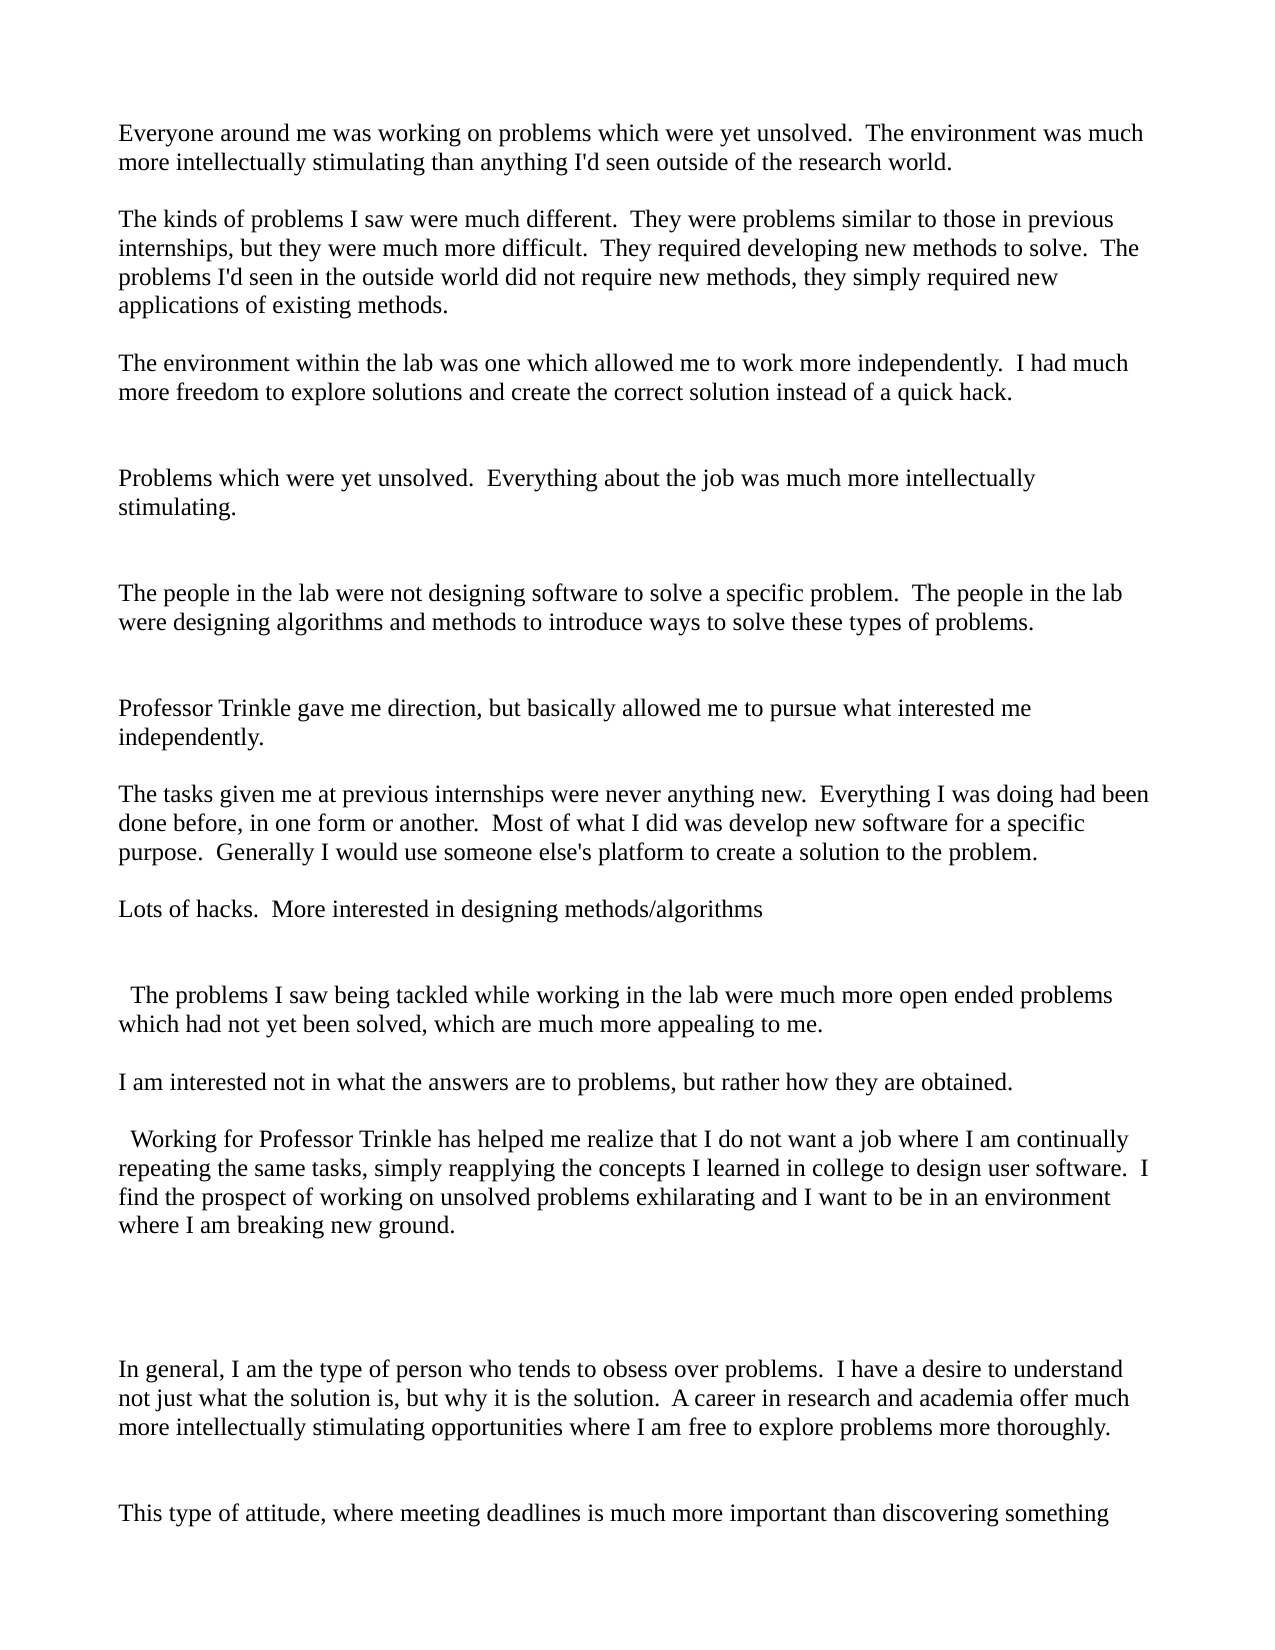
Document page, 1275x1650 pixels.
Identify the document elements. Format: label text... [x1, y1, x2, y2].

text The problems I saw being tackled while working in the lab were much more open ended problems which had not yet been solved, which are much more appealing to me. [118, 981, 1157, 1038]
text This type of attitude, where meeting deadlines is much more important than discovering something [118, 1498, 1157, 1527]
text Everyone around me was working on problems which were yet unsolved. The environment was much more intellectually stimulating than anything I'd seen outside of the research world. [118, 118, 1157, 176]
text I am interested not in what the answers are to problems, but rather how they are obtained. [118, 1067, 1157, 1096]
text In general, I am the type of person who tends to obsess over problems. I have a desire to understand not just what the solution is, but why it is the solution. A career in research and academia offer much more intellectually stimulating opportunities where I am free to explore problems more thoroughly. [118, 1354, 1157, 1441]
text Working for Professor Trinkle has helped me realize that I do not want a job where I am continually repeating the same tasks, simply reapplying the concepts I learned in college to design user software. I find the prospect of working on unsolved problems exhilarating and I want to be in an environment where I am breaking new ground. [118, 1124, 1157, 1239]
text Lots of hacks. More interested in designing methods/algorithms [118, 894, 1157, 923]
text Problems which were yet unsolved. Everything about the job was much more intellectually stimulating. [118, 463, 1157, 521]
text The environment within the lab was one which allowed me to work more independently. I had much more freedom to explore solutions and create the correct solution instead of a quick hack. [118, 348, 1157, 406]
text Professor Trinkle gave me direction, but basically allowed me to pursue what interested me independently. [118, 693, 1157, 751]
text The kinds of problems I saw were much different. They were problems similar to those in previous internships, but they were much more difficult. They required developing new methods to solve. The problems I'd seen in the outside world did not require new methods, they simply required new applications of existing methods. [118, 204, 1157, 319]
text The people in the lab were not designing software to solve a specific problem. The people in the lab were designing algorithms and methods to introduce ways to solve these types of problems. [118, 578, 1157, 636]
text The tasks given me at previous internships were never anything new. Everything I was doing had been done before, in one form or another. Most of what I did was develop new software for a specific purpose. Generally I would use someone else's platform to create a solution to the problem. [118, 779, 1157, 866]
